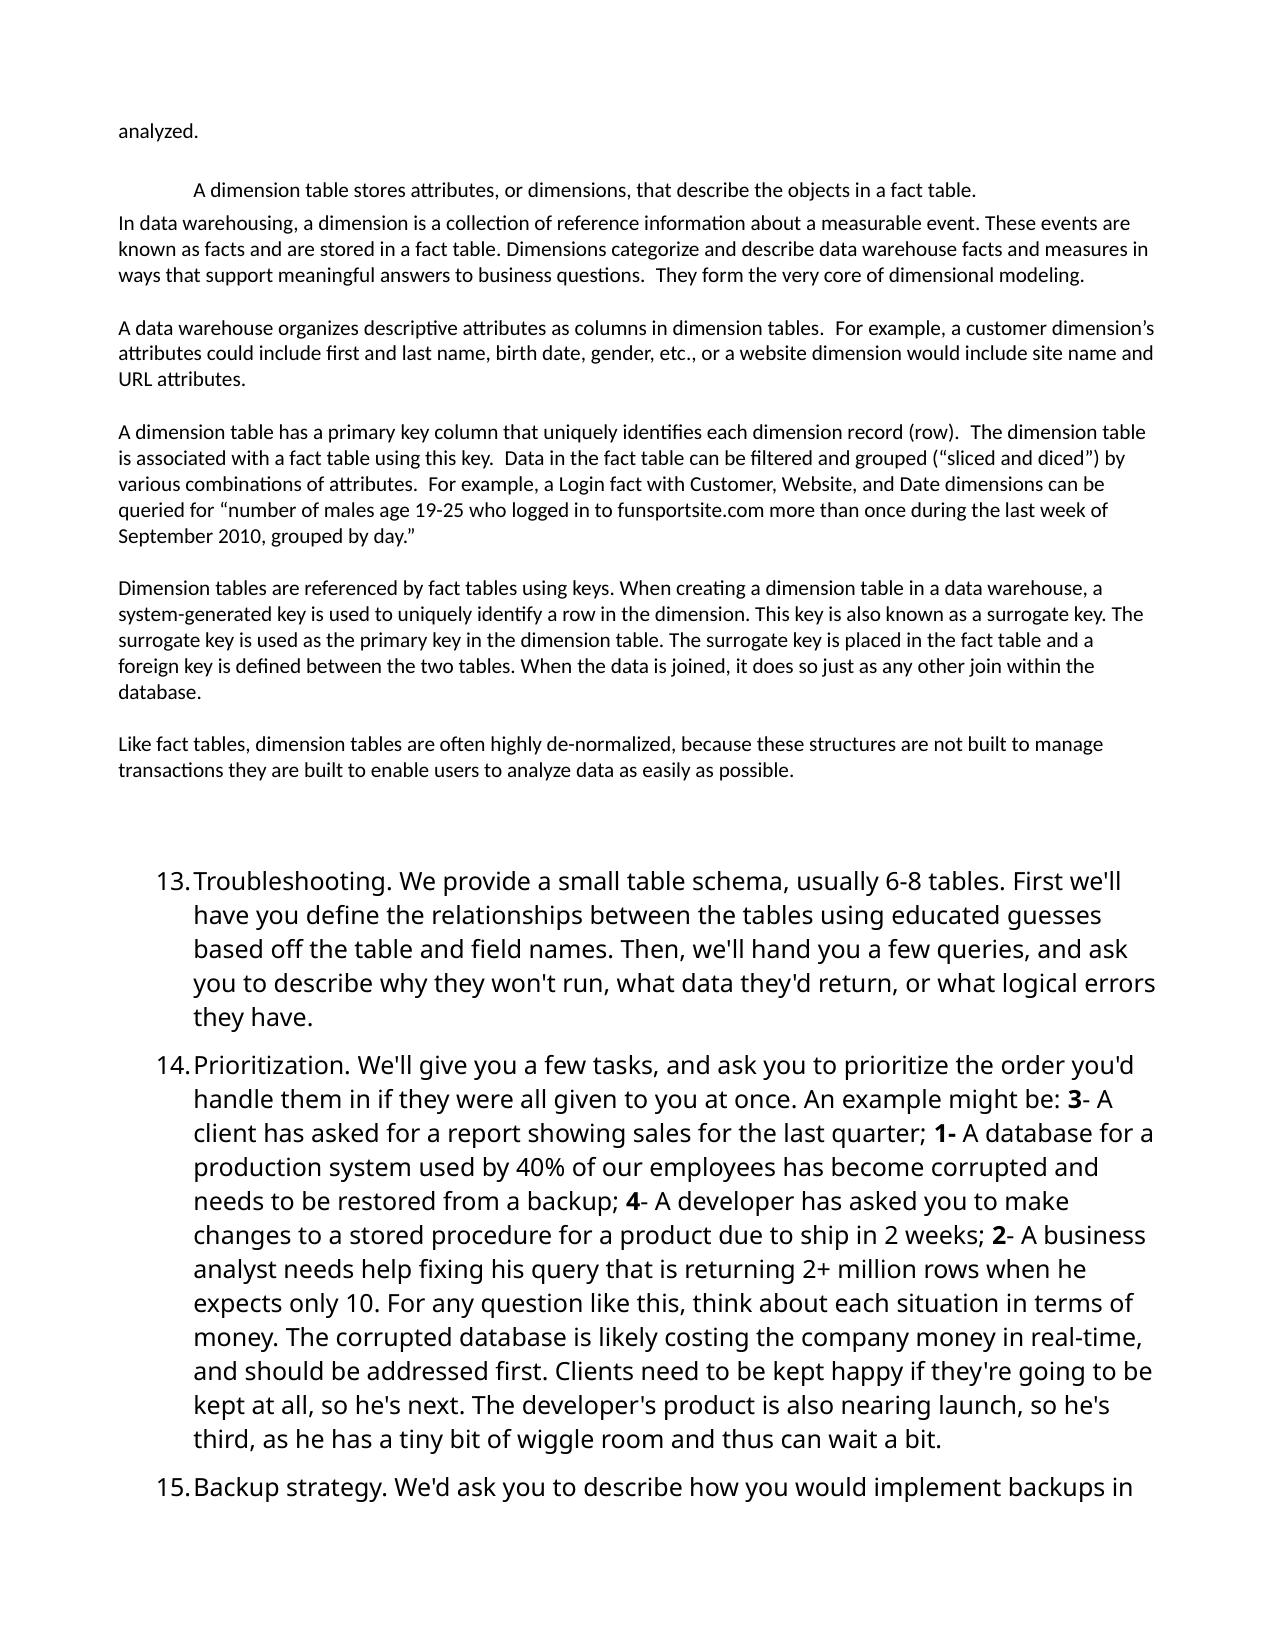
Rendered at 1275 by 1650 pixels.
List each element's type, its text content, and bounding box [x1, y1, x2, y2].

text A data warehouse organizes descriptive attributes as columns in dimension tables. For example, a customer dimension’s attributes could include first and last name, birth date, gender, etc., or a website dimension would include site name and URL attributes. [118, 314, 1157, 392]
list Prioritization. We'll give you a few tasks, and ask you to prioritize the order you'd handle them in if they were all given to you at once. An example might be: 3- A client has asked for a report showing sales for the last quarter; 1- A database for a production system used by 40% of our employees has become corrupted and needs to be restored from a backup; 4- A developer has asked you to make changes to a stored procedure for a product due to ship in 2 weeks; 2- A business analyst needs help fixing his query that is returning 2+ million rows when he expects only 10. For any question like this, think about each situation in terms of money. The corrupted database is likely costing the company money in real-time, and should be addressed first. Clients need to be kept happy if they're going to be kept at all, so he's next. The developer's product is also nearing launch, so he's third, as he has a tiny bit of wiggle room and thus can wait a bit. [156, 1047, 1157, 1456]
text In data warehousing, a dimension is a collection of reference information about a measurable event. These events are known as facts and are stored in a fact table. Dimensions categorize and describe data warehouse facts and measures in ways that support meaningful answers to business questions. They form the very core of dimensional modeling. [118, 210, 1157, 288]
text analyzed. [118, 118, 1157, 144]
text Dimension tables are referenced by fact tables using keys. When creating a dimension table in a data warehouse, a system-generated key is used to uniquely identify a row in the dimension. This key is also known as a surrogate key. The surrogate key is used as the primary key in the dimension table. The surrogate key is placed in the fact table and a foreign key is defined between the two tables. When the data is joined, it does so just as any other join within the database. [118, 575, 1157, 704]
text A dimension table has a primary key column that uniquely identifies each dimension record (row). The dimension table is associated with a fact table using this key. Data in the fact table can be filtered and grouped (“sliced and diced”) by various combinations of attributes. For example, a Login fact with Customer, Website, and Date dimensions can be queried for “number of males age 19-25 who logged in to funsportsite.com more than once during the last week of September 2010, grouped by day.” [118, 419, 1157, 548]
list Troubleshooting. We provide a small table schema, usually 6-8 tables. First we'll have you define the relationships between the tables using educated guesses based off the table and field names. Then, we'll hand you a few queries, and ask you to describe why they won't run, what data they'd return, or what logical errors they have. [156, 864, 1157, 1034]
text Like fact tables, dimension tables are often highly de-normalized, because these structures are not built to manage transactions they are built to enable users to analyze data as easily as possible. [118, 731, 1157, 783]
list Backup strategy. We'd ask you to describe how you would implement backups in [156, 1469, 1157, 1503]
list A dimension table stores attributes, or dimensions, that describe the objects in a fact table. [156, 177, 1157, 203]
